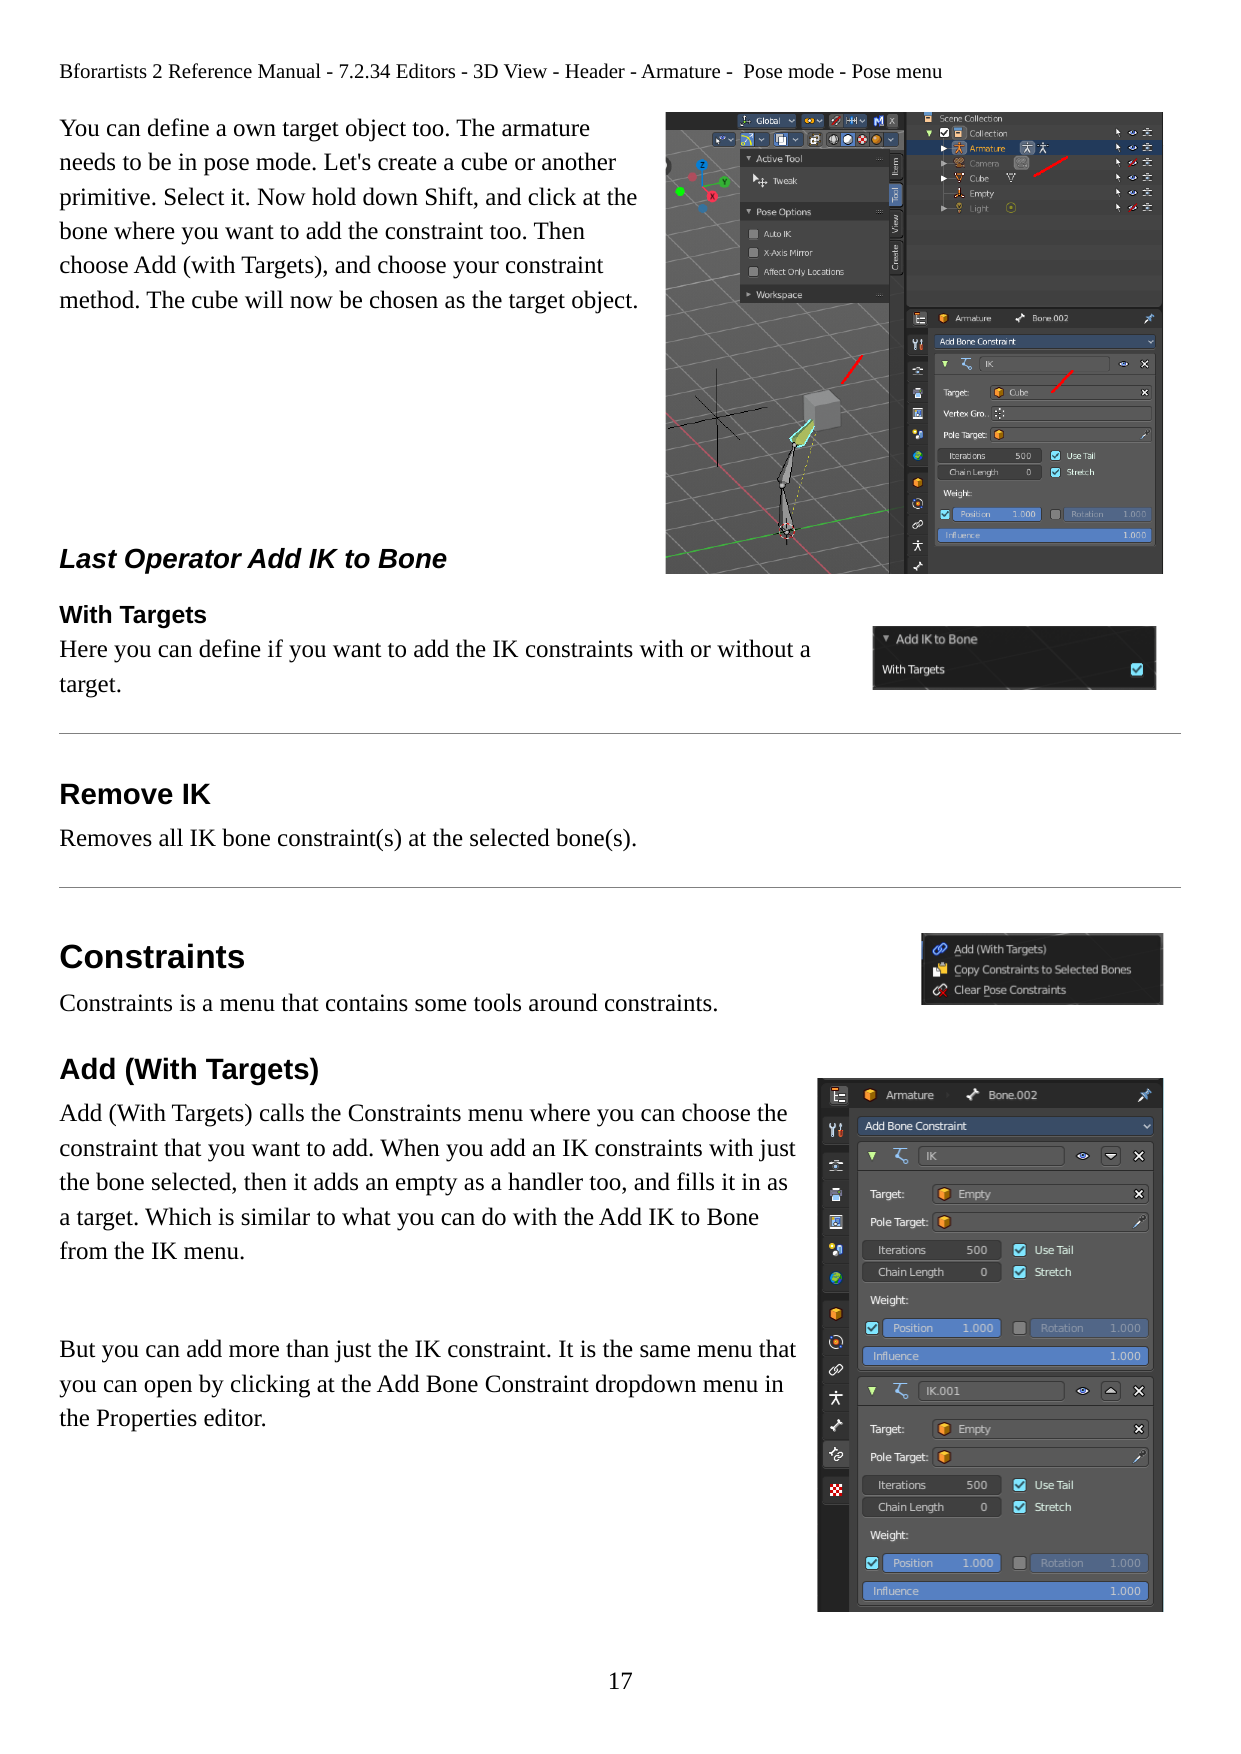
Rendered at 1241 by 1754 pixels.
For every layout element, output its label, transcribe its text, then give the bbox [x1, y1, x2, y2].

subtitle Add (With Targets) [59, 1052, 1181, 1086]
text Removes all IK bone constraint(s) at the selected bone(s). [59, 823, 1181, 852]
subtitle Remove IK [59, 777, 1181, 811]
text You can define a own target object too. The armature needs to be in pose mode. Let's create a cube or another primitive. Select it. Now hold down Shift, and click at the bone where you want to add the constraint too. Then choose Add (with Targets), and choose your constraint method. The cube will now be chosen as the target object. [59, 113, 665, 314]
picture [872, 626, 1157, 690]
text Add (With Targets) calls the Constraints menu where you can choose the constraint that you want to add. When you add an IK constraints with just the bone selected, then it adds an empty as a handler too, and fills it in as a target. Which is similar to what you can do with the Add IK to Bone from the IK menu. [59, 1098, 817, 1265]
text But you can add more than just the IK constraint. It is the same menu that you can open by clicking at the Add Bone Constraint dropdown menu in the Properties editor. [59, 1334, 817, 1432]
text Constraints is a menu that contains some tools around constraints. [59, 988, 1181, 1017]
picture [665, 112, 1164, 574]
text Here you can define if you want to add the IK constraints with or without a target. [59, 634, 1181, 698]
subtitle Last Operator Add IK to Bone [59, 543, 1181, 575]
subtitle Constraints [59, 937, 921, 976]
subtitle With Targets [59, 600, 1181, 628]
picture [921, 933, 1164, 1005]
subtitle [1164, 937, 1181, 976]
picture [817, 1078, 1164, 1612]
